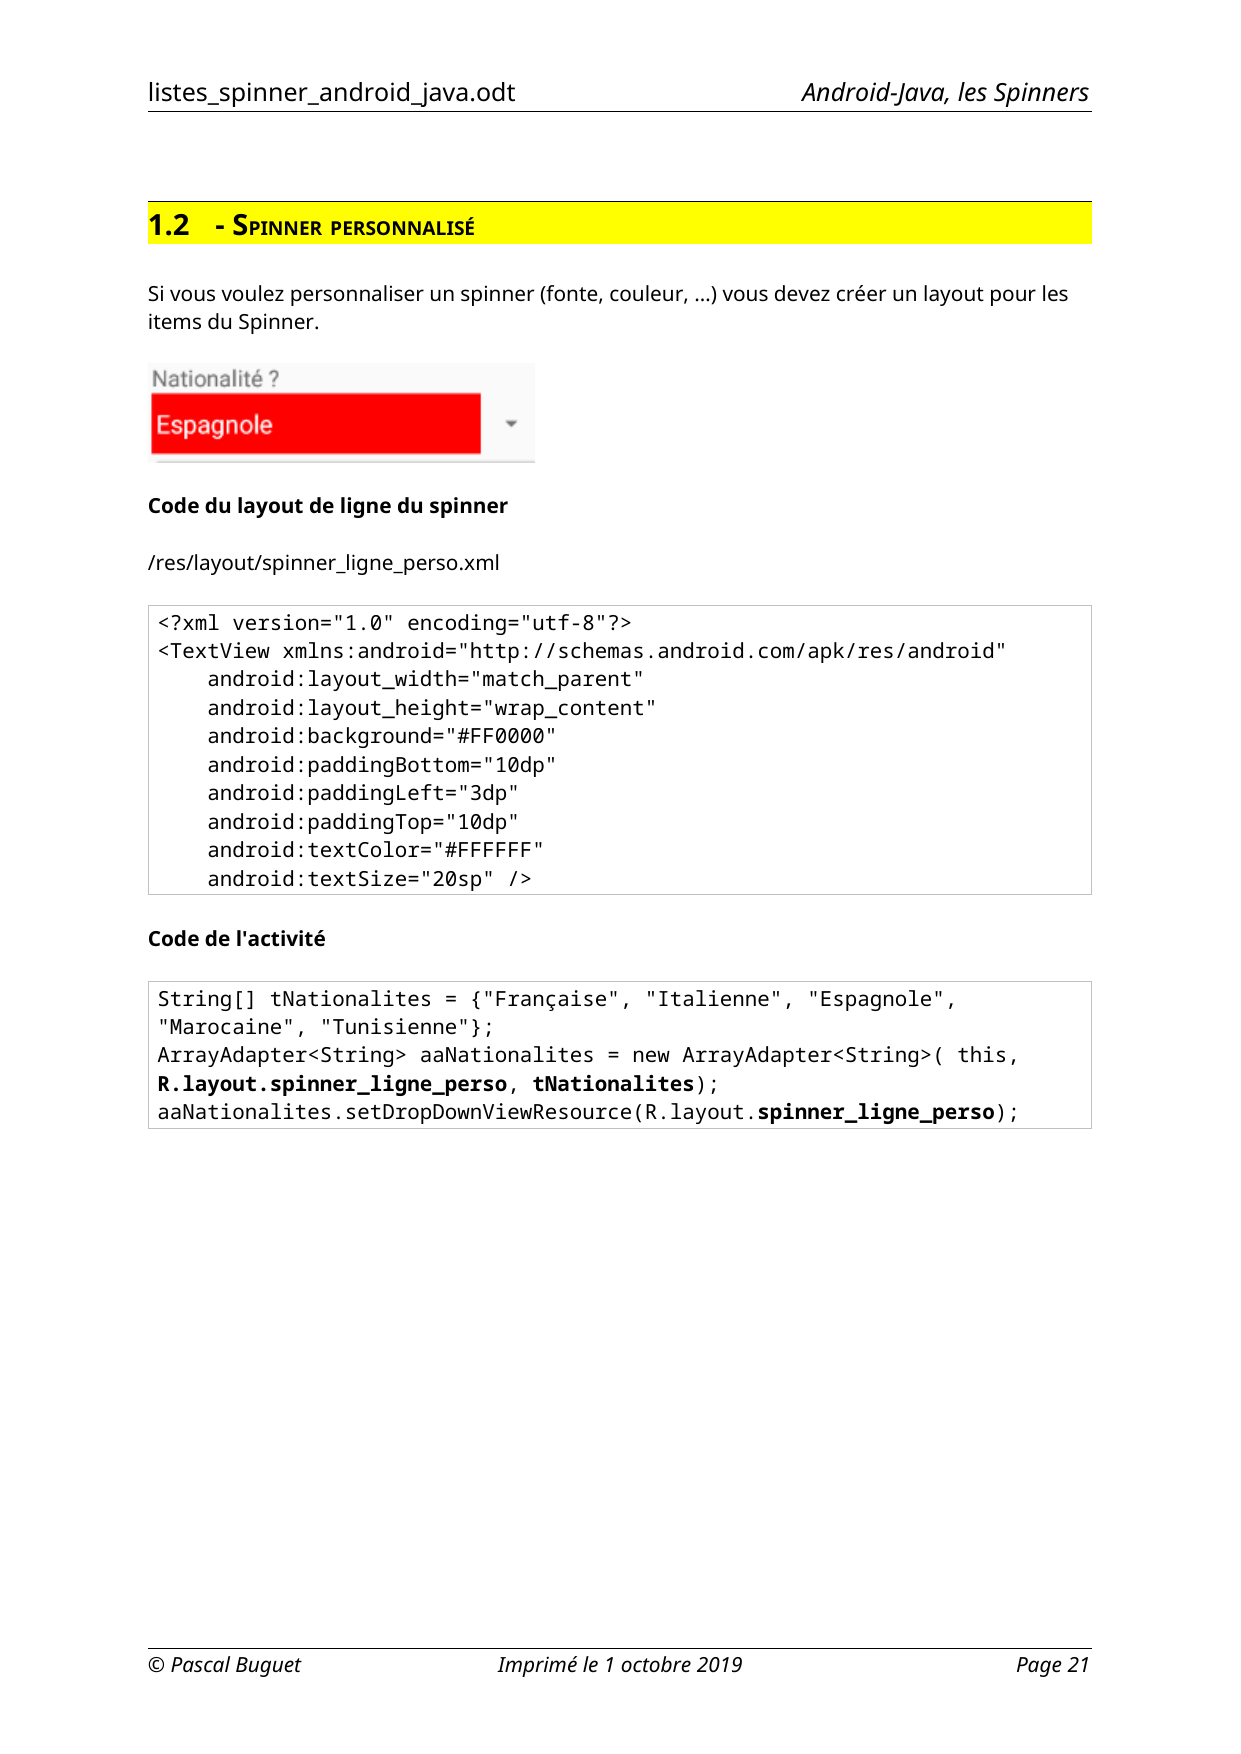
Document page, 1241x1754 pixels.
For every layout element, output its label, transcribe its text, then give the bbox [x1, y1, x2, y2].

text android:paddingBottom="10dp" [149, 747, 1091, 775]
text android:textColor="#FFFFFF" [149, 832, 1091, 861]
text android:background="#FF0000" [149, 718, 1091, 747]
text ArrayAdapter<String> aaNationalites = new ArrayAdapter<String>( this, R.layout.spinner_ligne_perso, tNationalites); [149, 1037, 1091, 1094]
text aaNationalites.setDropDownViewResource(R.layout.spinner_ligne_perso); [149, 1094, 1091, 1128]
text <TextView xmlns:android="http://schemas.android.com/apk/res/android" [149, 633, 1091, 661]
text android:paddingLeft="3dp" [149, 775, 1091, 804]
text android:textSize="20sp" /> [149, 861, 1091, 894]
text android:layout_height="wrap_content" [149, 690, 1091, 718]
text Si vous voulez personnaliser un spinner (fonte, couleur, …) vous devez créer un layout pour les items du Spinner. [148, 279, 1092, 336]
subtitle - Spinner personnalisé [148, 202, 1092, 244]
text /res/layout/spinner_ligne_perso.xml [148, 548, 1092, 576]
text android:layout_width="match_parent" [149, 661, 1091, 690]
text Code du layout de ligne du spinner [148, 491, 1092, 519]
text String[] tNationalites = {"Française", "Italienne", "Espagnole", "Marocaine", "Tunisienne"}; [149, 982, 1091, 1037]
text <?xml version="1.0" encoding="utf-8"?> [149, 606, 1091, 633]
picture [147, 363, 536, 463]
text Code de l'activité [148, 924, 1092, 952]
text android:paddingTop="10dp" [149, 804, 1091, 832]
